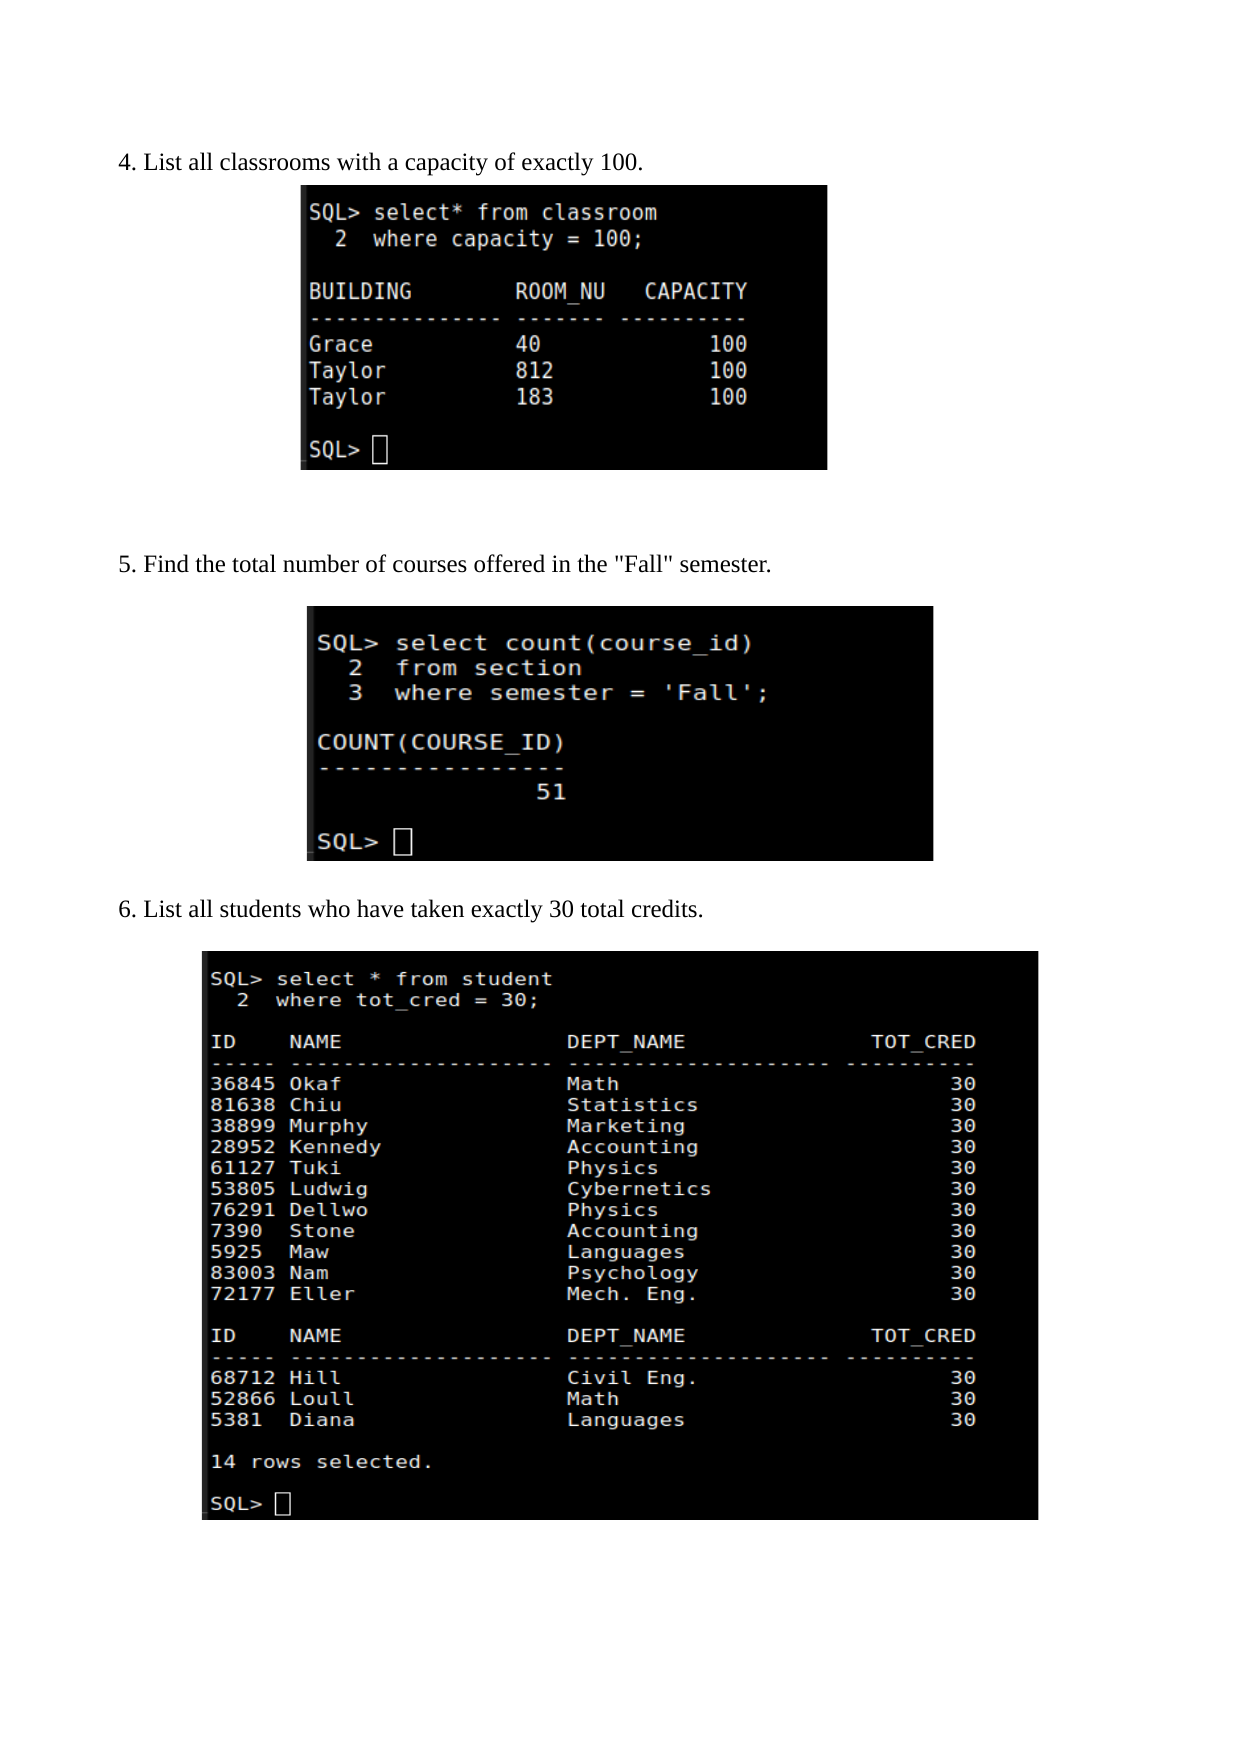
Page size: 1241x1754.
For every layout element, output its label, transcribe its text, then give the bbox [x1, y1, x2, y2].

picture [300, 185, 828, 470]
text 5. Find the total number of courses offered in the "Fall" semester. [118, 549, 1122, 578]
picture [306, 606, 934, 861]
picture [201, 951, 1039, 1520]
text 4. List all classrooms with a capacity of exactly 100. [118, 147, 1122, 176]
text 6. List all students who have taken exactly 30 total credits. [118, 894, 1122, 923]
